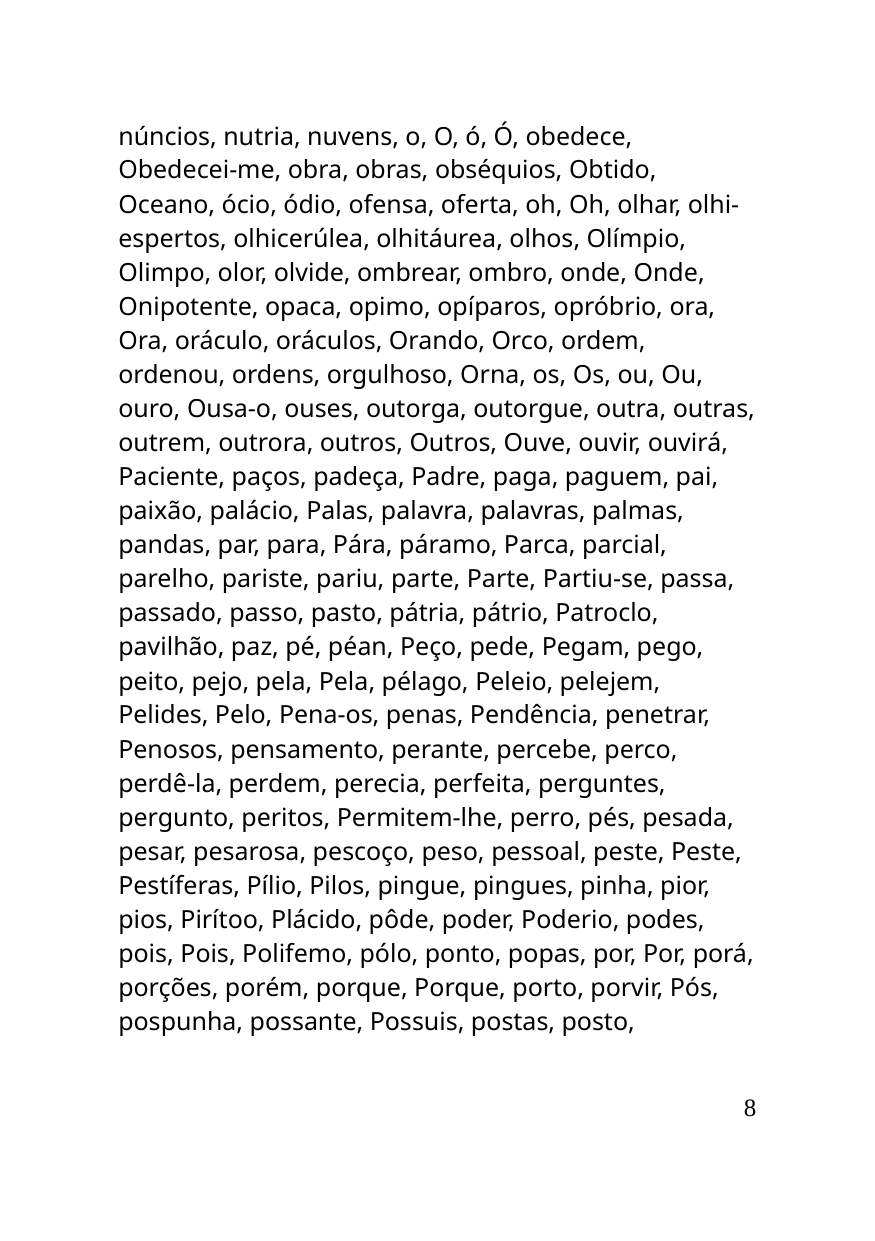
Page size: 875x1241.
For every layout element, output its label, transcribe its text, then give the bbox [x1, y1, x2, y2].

text núncios, nutria, nuvens, o, O, ó, Ó, obedece, Obedecei-me, obra, obras, obséquios, Obtido, Oceano, ócio, ódio, ofensa, oferta, oh, Oh, olhar, olhi-espertos, olhicerúlea, olhitáurea, olhos, Olímpio, Olimpo, olor, olvide, ombrear, ombro, onde, Onde, Onipotente, opaca, opimo, opíparos, opróbrio, ora, Ora, oráculo, oráculos, Orando, Orco, ordem, ordenou, ordens, orgulhoso, Orna, os, Os, ou, Ou, ouro, Ousa-o, ouses, outorga, outorgue, outra, outras, outrem, outrora, outros, Outros, Ouve, ouvir, ouvirá, Paciente, paços, padeça, Padre, paga, paguem, pai, paixão, palácio, Palas, palavra, palavras, palmas, pandas, par, para, Pára, páramo, Parca, parcial, parelho, pariste, pariu, parte, Parte, Partiu-se, passa, passado, passo, pasto, pátria, pátrio, Patroclo, pavilhão, paz, pé, péan, Peço, pede, Pegam, pego, peito, pejo, pela, Pela, pélago, Peleio, pelejem, Pelides, Pelo, Pena-os, penas, Pendência, penetrar, Penosos, pensamento, perante, percebe, perco, perdê-la, perdem, perecia, perfeita, perguntes, pergunto, peritos, Permitem-lhe, perro, pés, pesada, pesar, pesarosa, pescoço, peso, pessoal, peste, Peste, Pestíferas, Pílio, Pilos, pingue, pingues, pinha, pior, pios, Pirítoo, Plácido, pôde, poder, Poderio, podes, pois, Pois, Polifemo, pólo, ponto, popas, por, Por, porá, porções, porém, porque, Porque, porto, porvir, Pós, pospunha, possante, Possuis, postas, posto, [118, 118, 756, 1038]
